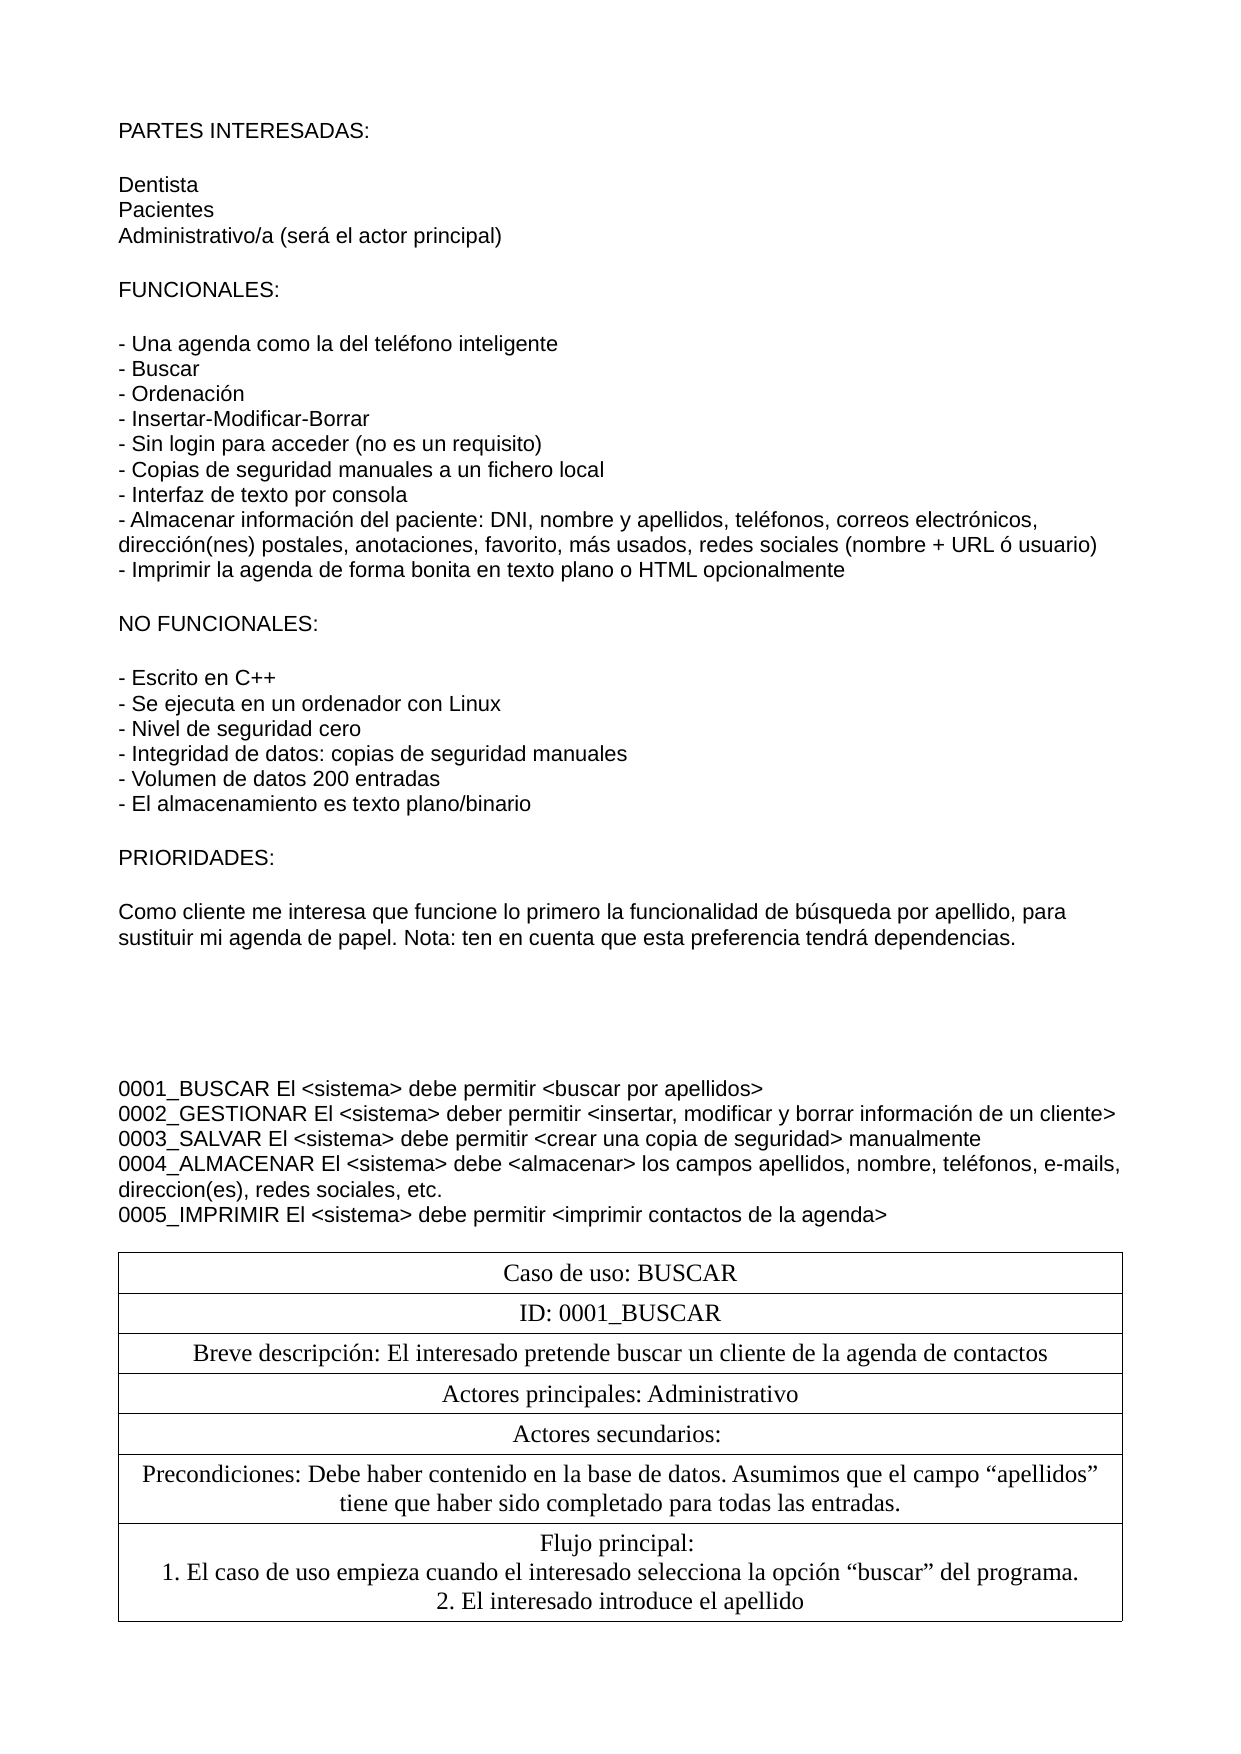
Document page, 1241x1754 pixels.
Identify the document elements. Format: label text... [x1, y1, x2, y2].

text 0002_GESTIONAR El <sistema> deber permitir <insertar, modificar y borrar información de un cliente> [118, 1101, 1122, 1126]
text 0003_SALVAR El <sistema> debe permitir <crear una copia de seguridad> manualmente [118, 1126, 1122, 1151]
table_cell Flujo principal: 1. El caso de uso empieza cuando el interesado selecciona la opción “buscar” del programa. 2. El interesado introduce el apellido [119, 1524, 1122, 1621]
text 0005_IMPRIMIR El <sistema> debe permitir <imprimir contactos de la agenda> [118, 1202, 1122, 1227]
text 0001_BUSCAR El <sistema> debe permitir <buscar por apellidos> [118, 1076, 1122, 1101]
table_cell Precondiciones: Debe haber contenido en la base de datos. Asumimos que el campo “apellidos” tiene que haber sido completado para todas las entradas. [119, 1455, 1122, 1523]
table_cell ID: 0001_BUSCAR [119, 1294, 1122, 1333]
text PARTES INTERESADAS: Dentista Pacientes Administrativo/a (será el actor principal) FUNCIONALES: - Una agenda como la del teléfono inteligente - Buscar - Ordenación - Insertar-Modificar-Borrar - Sin login para acceder (no es un requisito) - Copias de seguridad manuales a un fichero local - Interfaz de texto por consola - Almacenar información del paciente: DNI, nombre y apellidos, teléfonos, correos electrónicos, dirección(nes) postales, anotaciones, favorito, más usados, redes sociales (nombre + URL ó usuario) - Imprimir la agenda de forma bonita en texto plano o HTML opcionalmente NO FUNCIONALES: - Escrito en C++ - Se ejecuta en un ordenador con Linux - Nivel de seguridad cero - Integridad de datos: copias de seguridad manuales - Volumen de datos 200 entradas - El almacenamiento es texto plano/binario PRIORIDADES: Como cliente me interesa que funcione lo primero la funcionalidad de búsqueda por apellido, para sustituir mi agenda de papel. Nota: ten en cuenta que esta preferencia tendrá dependencias. [118, 118, 1122, 949]
table_cell Actores secundarios: [119, 1414, 1122, 1454]
table_header Caso de uso: BUSCAR [119, 1253, 1122, 1292]
text 0004_ALMACENAR El <sistema> debe <almacenar> los campos apellidos, nombre, teléfonos, e-mails, direccion(es), redes sociales, etc. [118, 1151, 1122, 1202]
table_cell Actores principales: Administrativo [119, 1374, 1122, 1413]
table_cell Breve descripción: El interesado pretende buscar un cliente de la agenda de contactos [119, 1334, 1122, 1373]
